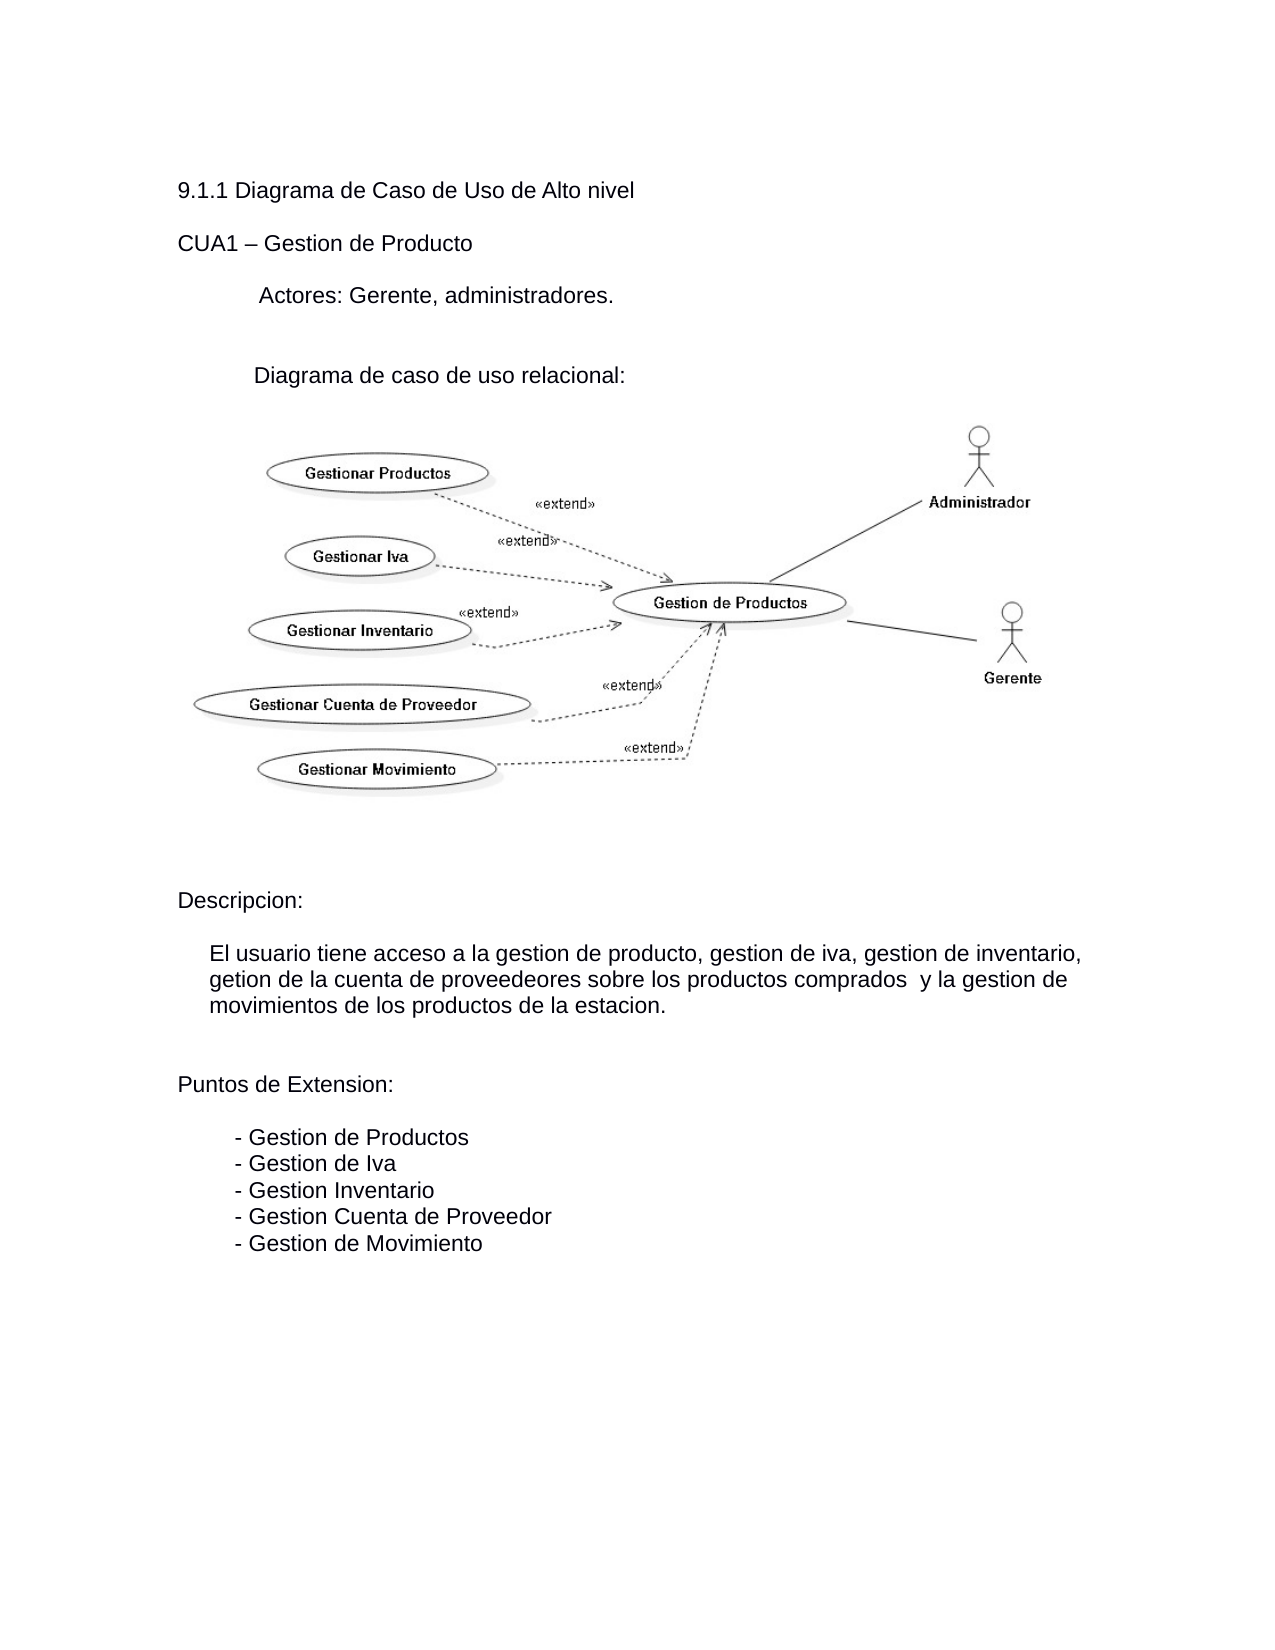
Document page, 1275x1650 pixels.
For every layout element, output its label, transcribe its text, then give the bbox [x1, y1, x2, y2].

picture [183, 414, 1092, 835]
text CUA1 – Gestion de Producto [177, 230, 1098, 256]
text - Gestion de Iva [177, 1150, 1098, 1177]
text Puntos de Extension: [177, 1071, 1098, 1098]
text Actores: Gerente, administradores. [177, 282, 1098, 309]
text Diagrama de caso de uso relacional: [177, 362, 1098, 388]
text getion de la cuenta de proveedeores sobre los productos comprados y la gestion de [177, 966, 1098, 992]
text El usuario tiene acceso a la gestion de producto, gestion de iva, gestion de inventario, [177, 939, 1098, 966]
text - Gestion de Productos [177, 1124, 1098, 1150]
text Descripcion: [177, 887, 1098, 913]
text 9.1.1 Diagrama de Caso de Uso de Alto nivel [177, 177, 1098, 203]
text movimientos de los productos de la estacion. [177, 992, 1098, 1019]
text - Gestion Inventario [177, 1177, 1098, 1203]
text - Gestion de Movimiento [177, 1229, 1098, 1256]
text - Gestion Cuenta de Proveedor [177, 1203, 1098, 1229]
